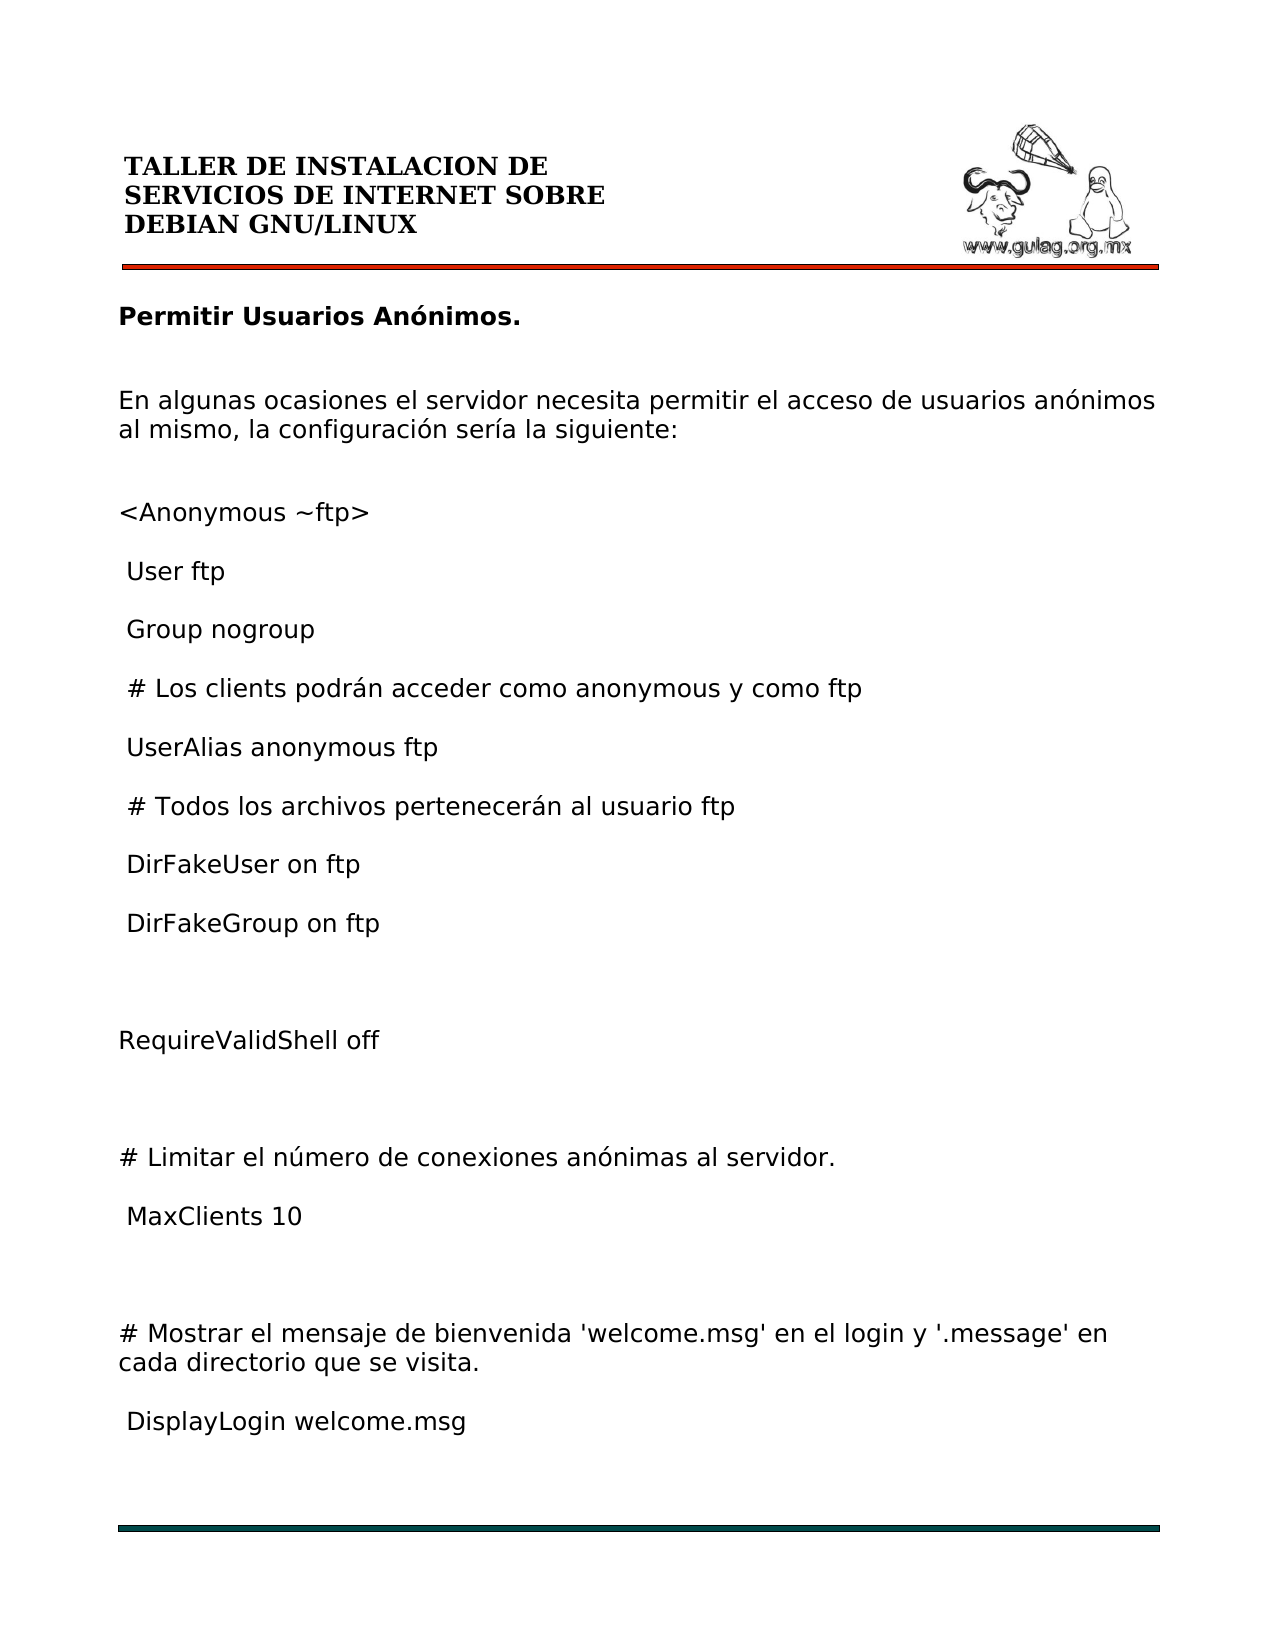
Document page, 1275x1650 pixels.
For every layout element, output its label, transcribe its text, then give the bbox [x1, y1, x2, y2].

text # Mostrar el mensaje de bienvenida 'welcome.msg' en el login y '.message' en cada directorio que se visita. [118, 1319, 1157, 1378]
text Group nogroup [118, 616, 1157, 645]
text DirFakeGroup on ftp [118, 909, 1157, 938]
text <Anonymous ~ftp> [118, 498, 1157, 528]
text MaxClients 10 [118, 1202, 1157, 1231]
text En algunas ocasiones el servidor necesita permitir el acceso de usuarios anónimos al mismo, la configuración sería la siguiente: [118, 386, 1157, 444]
text # Todos los archivos pertenecerán al usuario ftp [118, 792, 1157, 821]
text RequireValidShell off [118, 1026, 1157, 1055]
text UserAlias anonymous ftp [118, 733, 1157, 762]
text User ftp [118, 557, 1157, 586]
text # Los clients podrán acceder como anonymous y como ftp [118, 674, 1157, 703]
picture [961, 122, 1132, 260]
text Permitir Usuarios Anónimos. [118, 303, 1157, 332]
text # Limitar el número de conexiones anónimas al servidor. [118, 1143, 1157, 1173]
text DirFakeUser on ftp [118, 850, 1157, 879]
text DisplayLogin welcome.msg [118, 1407, 1157, 1436]
